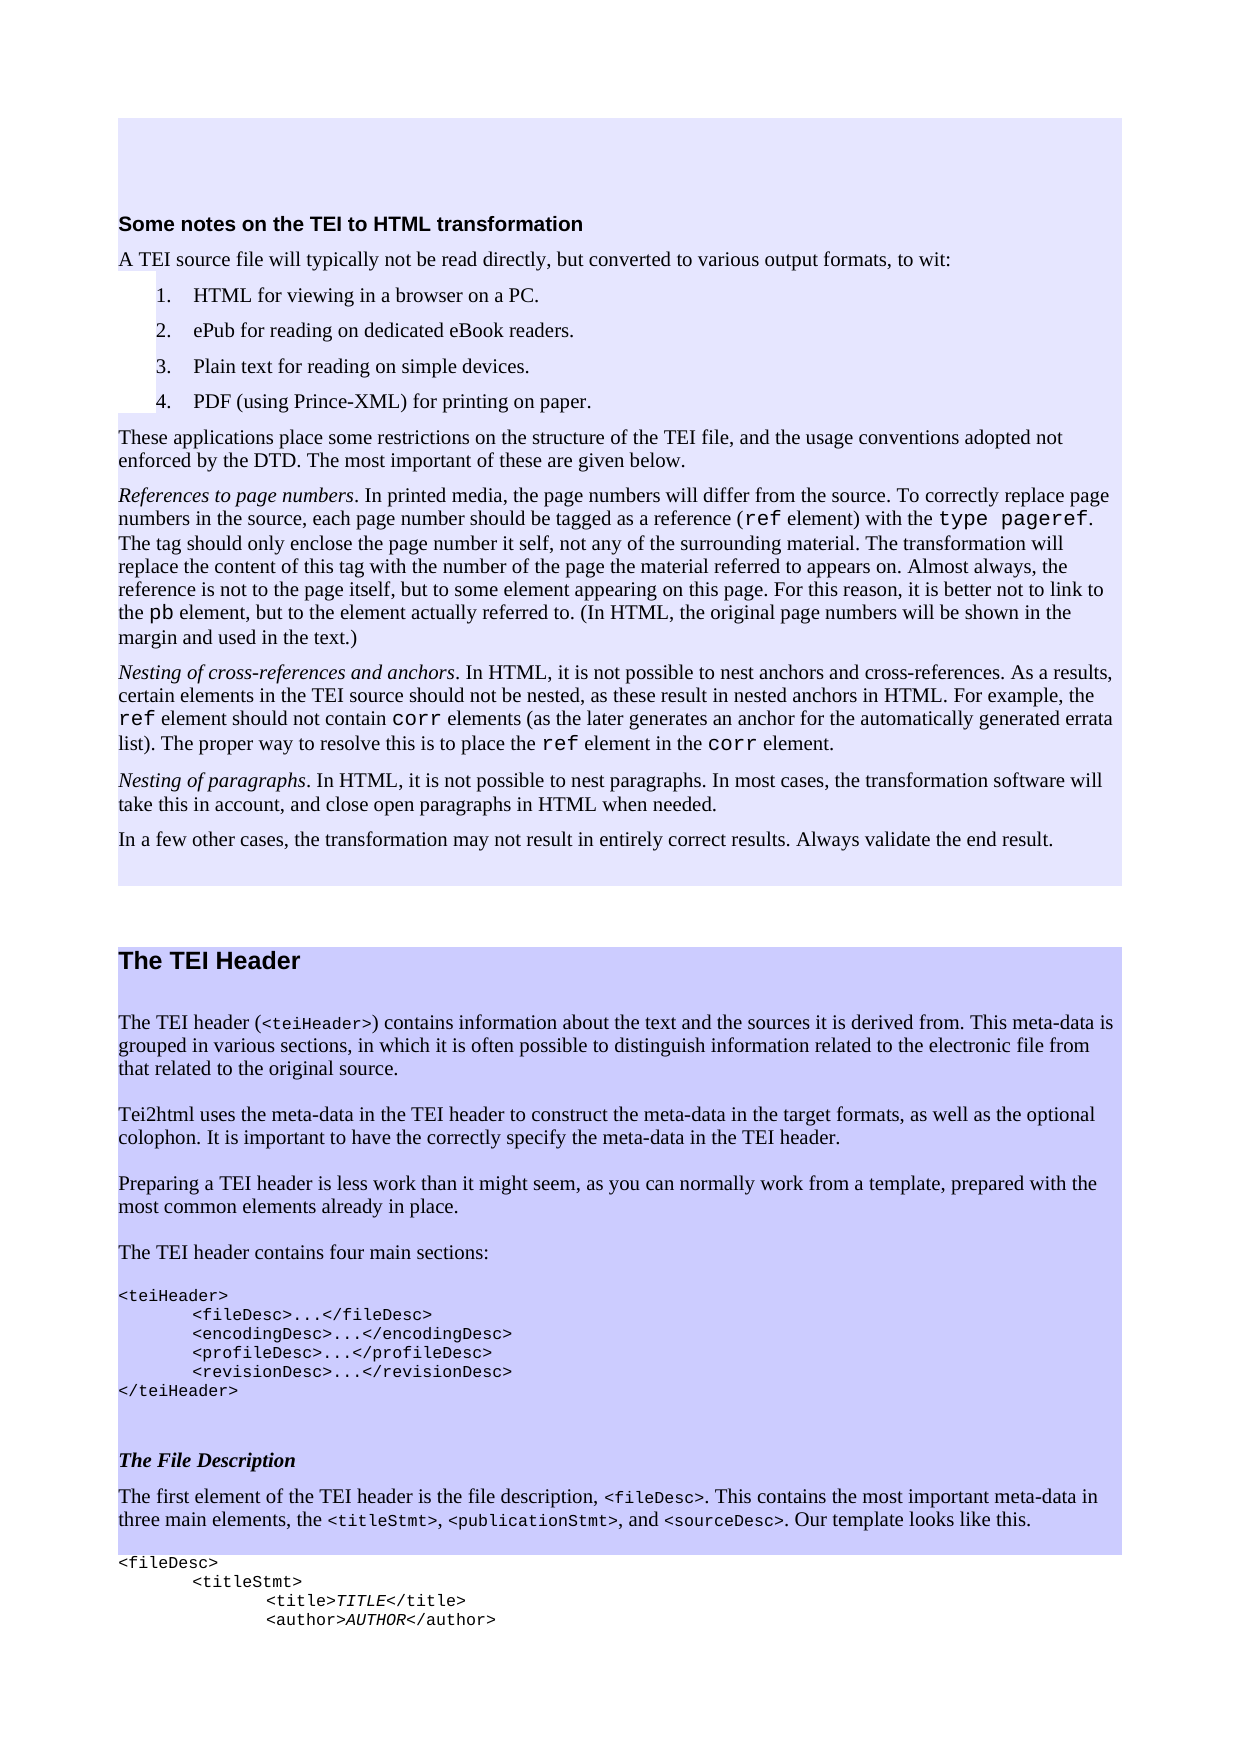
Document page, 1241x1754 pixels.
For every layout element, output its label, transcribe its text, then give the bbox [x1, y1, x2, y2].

subtitle Some notes on the TEI to HTML transformation [118, 212, 1122, 235]
text <fileDesc> [118, 1555, 1122, 1574]
text <profileDesc>...</profileDesc> [118, 1344, 1122, 1363]
text The TEI header (<teiHeader>) contains information about the text and the sources it is derived from. This meta-data is grouped in various sections, in which it is often possible to distinguish information related to the electronic file from that related to the original source. [118, 1011, 1122, 1080]
list PDF (using Prince-XML) for printing on paper. [156, 390, 1122, 413]
text The first element of the TEI header is the file description, <fileDesc>. This contains the most important meta-data in three main elements, the <titleStmt>, <publicationStmt>, and <sourceDesc>. Our template looks like this. [118, 1484, 1122, 1532]
list HTML for viewing in a browser on a PC. [156, 283, 1122, 306]
text A TEI source file will typically not be read directly, but converted to various output formats, to wit: [118, 248, 1122, 271]
text <author>AUTHOR</author> [118, 1612, 1122, 1631]
text Preparing a TEI header is less work than it might seem, as you can normally work from a template, prepared with the most common elements already in place. [118, 1172, 1122, 1218]
text The TEI header contains four main sections: [118, 1241, 1122, 1264]
text <encodingDesc>...</encodingDesc> [118, 1325, 1122, 1344]
text <fileDesc>...</fileDesc> [118, 1306, 1122, 1325]
text Tei2html uses the meta-data in the TEI header to construct the meta-data in the target formats, as well as the optional colophon. It is important to have the correctly specify the meta-data in the TEI header. [118, 1103, 1122, 1149]
text These applications place some restrictions on the structure of the TEI file, and the usage conventions adopted not enforced by the DTD. The most important of these are given below. [118, 426, 1122, 472]
text <revisionDesc>...</revisionDesc> [118, 1363, 1122, 1382]
text In a few other cases, the transformation may not result in entirely correct results. Always validate the end result. [118, 828, 1122, 851]
text <titleStmt> [118, 1574, 1122, 1593]
text </teiHeader> [118, 1382, 1122, 1401]
subtitle The File Description [118, 1449, 1122, 1472]
text <teiHeader> [118, 1287, 1122, 1306]
text Nesting of paragraphs. In HTML, it is not possible to nest paragraphs. In most cases, the transformation software will take this in account, and close open paragraphs in HTML when needed. [118, 769, 1122, 815]
subtitle The TEI Header [118, 947, 1122, 975]
text <title>TITLE</title> [118, 1593, 1122, 1612]
text References to page numbers. In printed media, the page numbers will differ from the source. To correctly replace page numbers in the source, each page number should be tagged as a reference (ref element) with the type pageref. The tag should only enclose the page number it self, not any of the surrounding material. The transformation will replace the content of this tag with the number of the page the material referred to appears on. Almost always, the reference is not to the page itself, but to some element appearing on this page. For this reason, it is better not to link to the pb element, but to the element actually referred to. (In HTML, the original page numbers will be shown in the margin and used in the text.) [118, 484, 1122, 649]
text Nesting of cross-references and anchors. In HTML, it is not possible to nest anchors and cross-references. As a results, certain elements in the TEI source should not be nested, as these result in nested anchors in HTML. For example, the ref element should not contain corr elements (as the later generates an anchor for the automatically generated errata list). The proper way to resolve this is to place the ref element in the corr element. [118, 661, 1122, 757]
list Plain text for reading on simple devices. [156, 354, 1122, 377]
list ePub for reading on dedicated eBook readers. [156, 319, 1122, 342]
